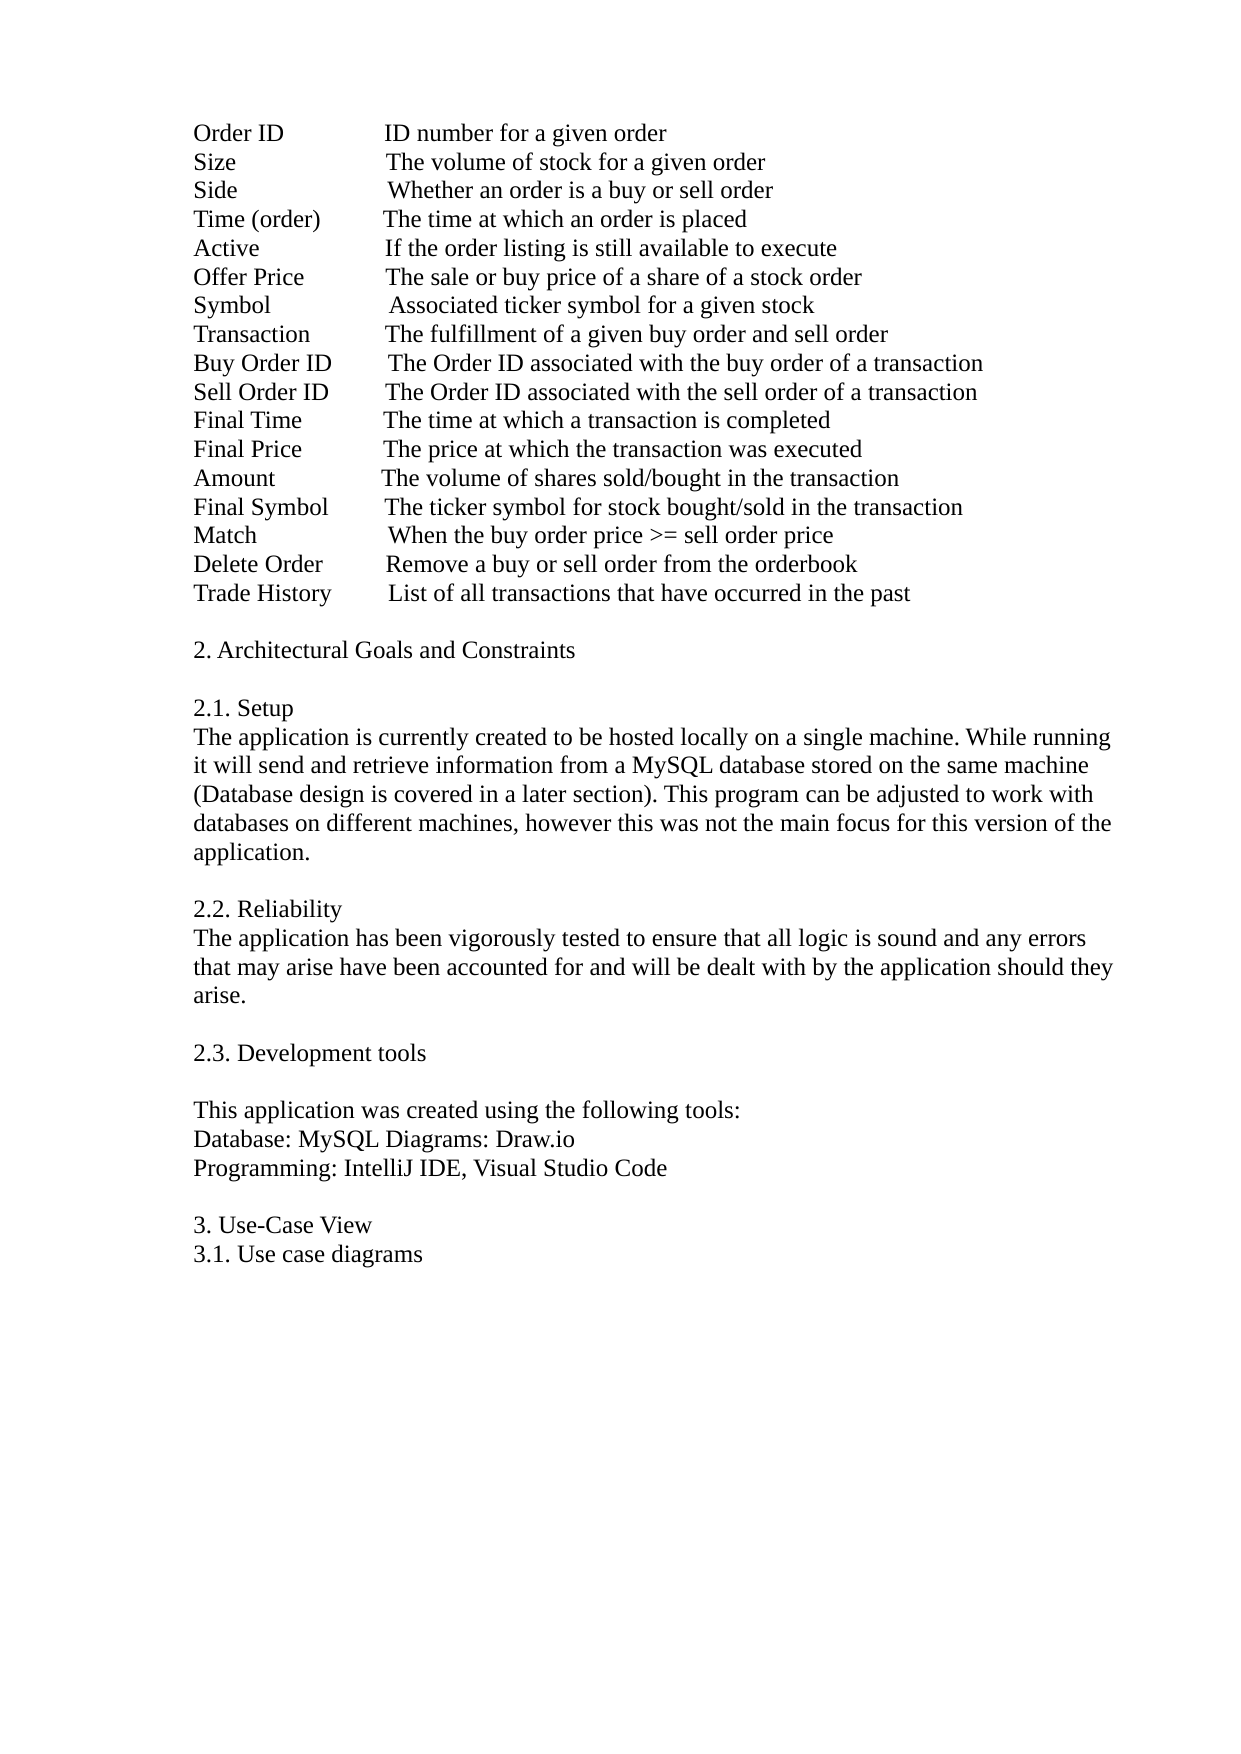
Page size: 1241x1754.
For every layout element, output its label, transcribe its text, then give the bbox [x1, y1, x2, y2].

list Final Time The time at which a transaction is completed [156, 406, 1122, 434]
list Match When the buy order price >= sell order price [156, 521, 1122, 549]
list Time (order) The time at which an order is placed [156, 204, 1122, 233]
list Transaction The fulfillment of a given buy order and sell order [156, 319, 1122, 348]
list 2. Architectural Goals and Constraints [156, 636, 1122, 664]
list Amount The volume of shares sold/bought in the transaction [156, 463, 1122, 492]
list Side Whether an order is a buy or sell order [156, 176, 1122, 204]
list Database: MySQL Diagrams: Draw.io [156, 1124, 1122, 1153]
list Final Price The price at which the transaction was executed [156, 434, 1122, 463]
list 3.1. Use case diagrams [156, 1239, 1122, 1268]
list Sell Order ID The Order ID associated with the sell order of a transaction [156, 377, 1122, 406]
list Offer Price The sale or buy price of a share of a stock order [156, 262, 1122, 291]
list Size The volume of stock for a given order [156, 147, 1122, 176]
list 2.2. Reliability [156, 894, 1122, 923]
list 2.1. Setup [156, 693, 1122, 722]
list Delete Order Remove a buy or sell order from the orderbook [156, 549, 1122, 578]
list Trade History List of all transactions that have occurred in the past [156, 578, 1122, 607]
list The application has been vigorously tested to ensure that all logic is sound and any errors that may arise have been accounted for and will be dealt with by the application should they arise. [156, 923, 1122, 1009]
list Programming: IntelliJ IDE, Visual Studio Code [156, 1153, 1122, 1182]
list This application was created using the following tools: [156, 1096, 1122, 1124]
list Active If the order listing is still available to execute [156, 233, 1122, 262]
list Order ID ID number for a given order [156, 118, 1122, 147]
list The application is currently created to be hosted locally on a single machine. While running it will send and retrieve information from a MySQL database stored on the same machine (Database design is covered in a later section). This program can be adjusted to work with databases on different machines, however this was not the main focus for this version of the application. [156, 722, 1122, 866]
list Final Symbol The ticker symbol for stock bought/sold in the transaction [156, 492, 1122, 521]
list Symbol Associated ticker symbol for a given stock [156, 291, 1122, 319]
list 2.3. Development tools [156, 1038, 1122, 1067]
list 3. Use-Case View [156, 1211, 1122, 1239]
list Buy Order ID The Order ID associated with the buy order of a transaction [156, 348, 1122, 377]
